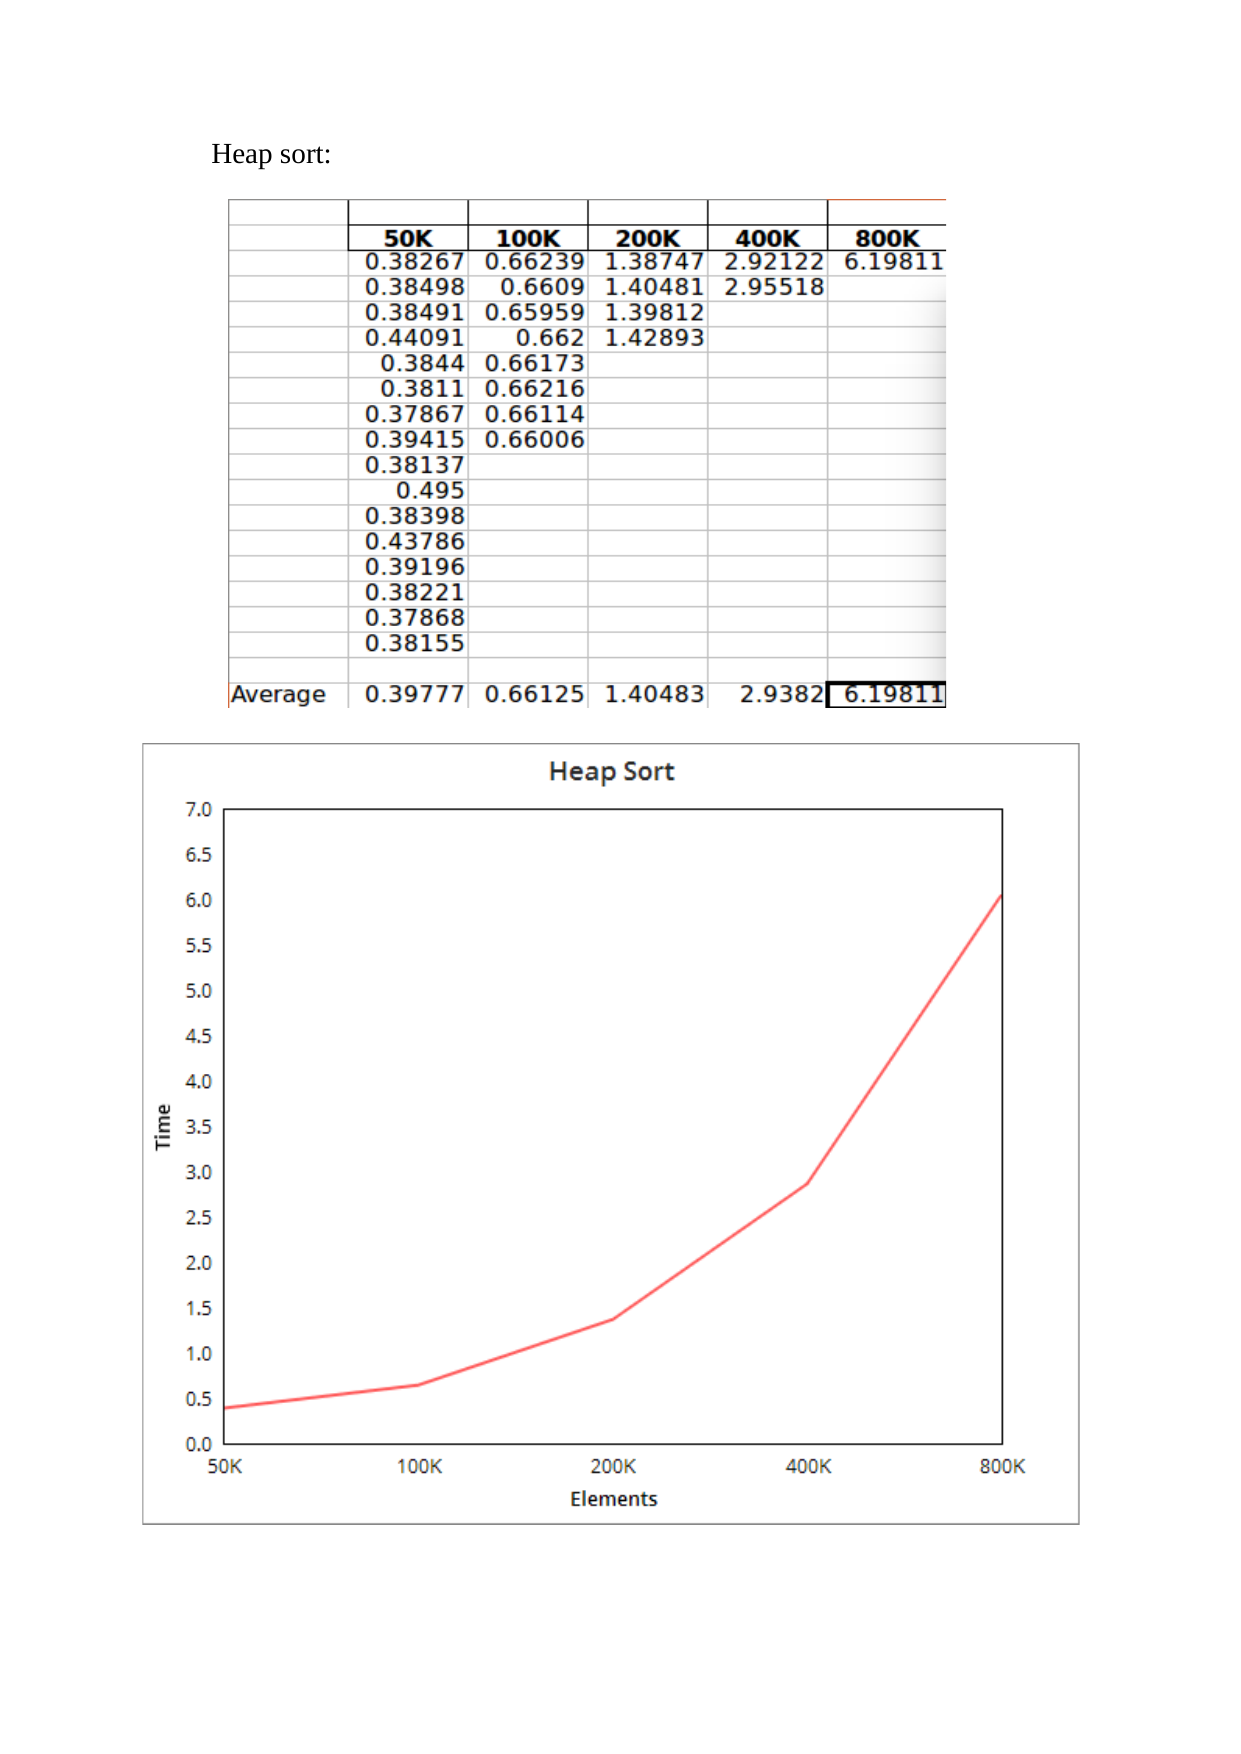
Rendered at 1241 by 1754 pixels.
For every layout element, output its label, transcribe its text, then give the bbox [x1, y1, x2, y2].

picture [228, 199, 947, 708]
text Heap sort: [136, 136, 1104, 169]
picture [142, 743, 1080, 1525]
